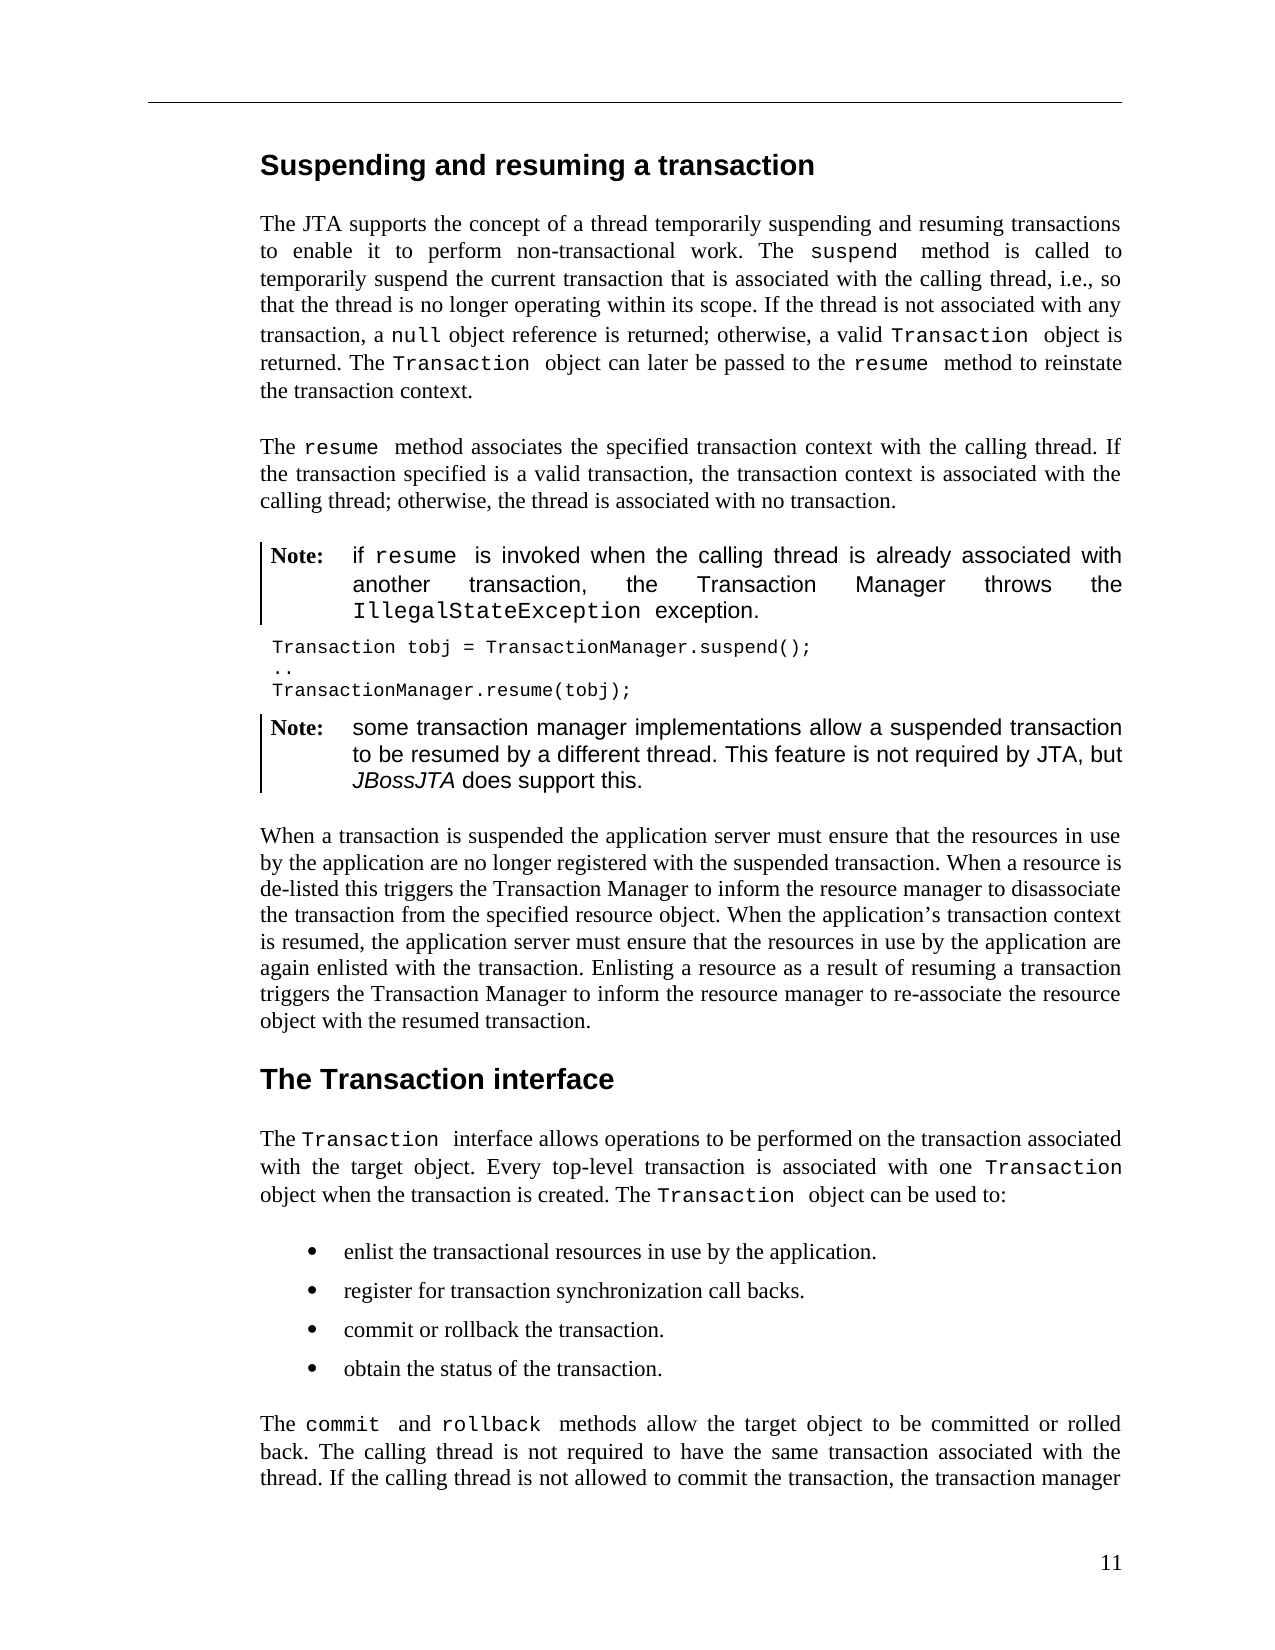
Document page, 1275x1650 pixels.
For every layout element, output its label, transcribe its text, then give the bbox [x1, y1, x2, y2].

list if resume is invoked when the calling thread is already associated with another transaction, the Transaction Manager throws the IllegalStateException exception. [262, 542, 1122, 625]
list commit or rollback the transaction. [308, 1316, 1122, 1342]
list obtain the status of the transaction. [308, 1355, 1122, 1381]
text The commit and rollback methods allow the target object to be committed or rolled back. The calling thread is not required to have the same transaction associated with the thread. If the calling thread is not allowed to commit the transaction, the transaction manager [260, 1410, 1122, 1491]
text The JTA supports the concept of a thread temporarily suspending and resuming transactions to enable it to perform non-transactional work. The suspend method is called to temporarily suspend the current transaction that is associated with the calling thread, i.e., so that the thread is no longer operating within its scope. If the thread is not associated with any transaction, a null object reference is returned; otherwise, a valid Transaction object is returned. The Transaction object can later be passed to the resume method to reinstate the transaction context. [260, 210, 1122, 404]
text The Transaction interface allows operations to be performed on the transaction associated with the target object. Every top-level transaction is associated with one Transaction object when the transaction is created. The Transaction object can be used to: [260, 1125, 1122, 1209]
text The resume method associates the specified transaction context with the calling thread. If the transaction specified is a valid transaction, the transaction context is associated with the calling thread; otherwise, the thread is associated with no transaction. [260, 433, 1122, 513]
text Transaction tobj = TransactionManager.suspend(); [272, 638, 1122, 659]
text TransactionManager.resume(tobj); [272, 680, 1122, 702]
list enlist the transactional resources in use by the application. [308, 1238, 1122, 1265]
list some transaction manager implementations allow a suspended transaction to be resumed by a different thread. This feature is not required by JTA, but JBossJTA does support this. [262, 714, 1122, 793]
subtitle The Transaction interface [148, 1062, 1122, 1096]
subtitle Suspending and resuming a transaction [148, 148, 1122, 181]
text When a transaction is suspended the application server must ensure that the resources in use by the application are no longer registered with the suspended transaction. When a resource is de-listed this triggers the Transaction Manager to inform the resource manager to disassociate the transaction from the specified resource object. When the application’s transaction context is resumed, the application server must ensure that the resources in use by the application are again enlisted with the transaction. Enlisting a resource as a result of resuming a transaction triggers the Transaction Manager to inform the resource manager to re-associate the resource object with the resumed transaction. [260, 822, 1122, 1033]
list register for transaction synchronization call backs. [308, 1277, 1122, 1303]
text .. [272, 659, 1122, 680]
